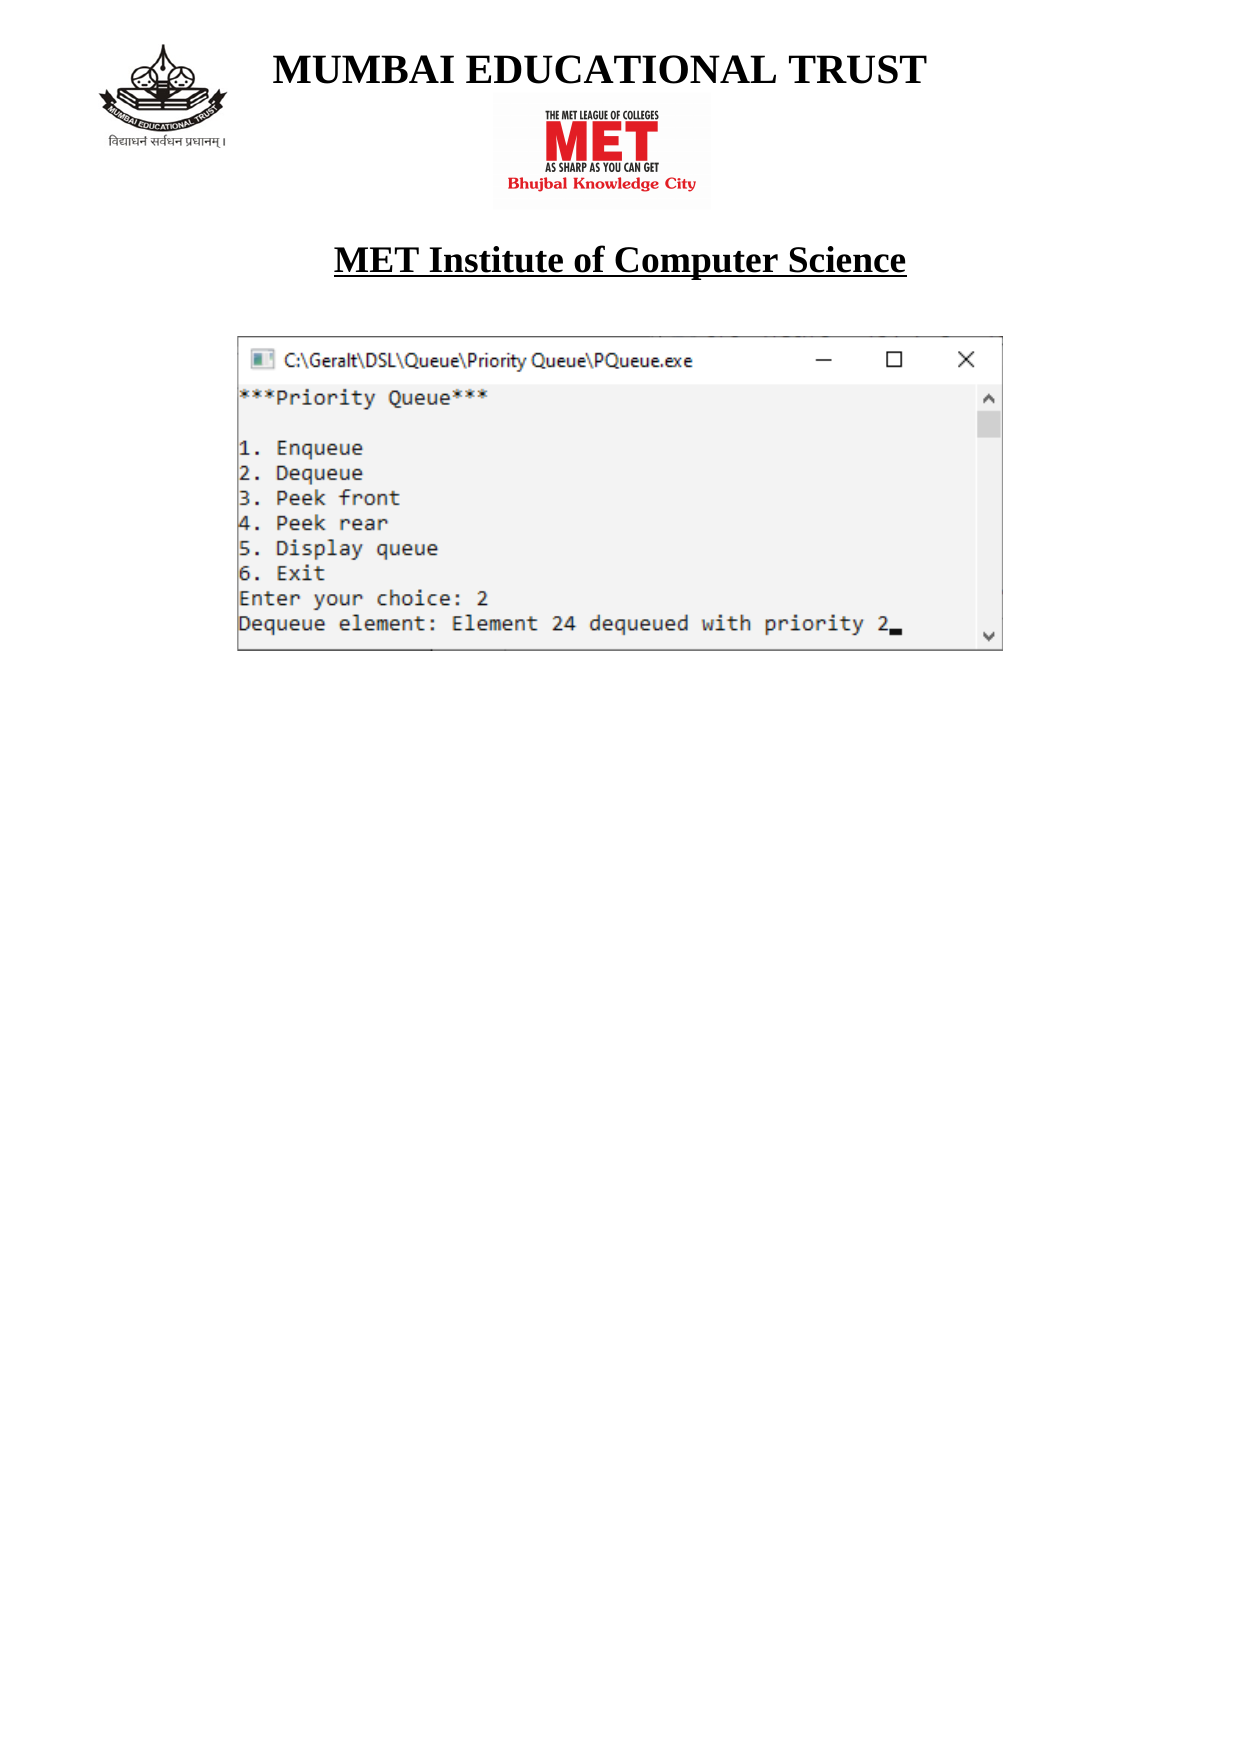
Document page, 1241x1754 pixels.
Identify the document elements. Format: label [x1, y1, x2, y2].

picture [98, 44, 228, 148]
picture [237, 336, 1003, 651]
picture [492, 92, 712, 210]
